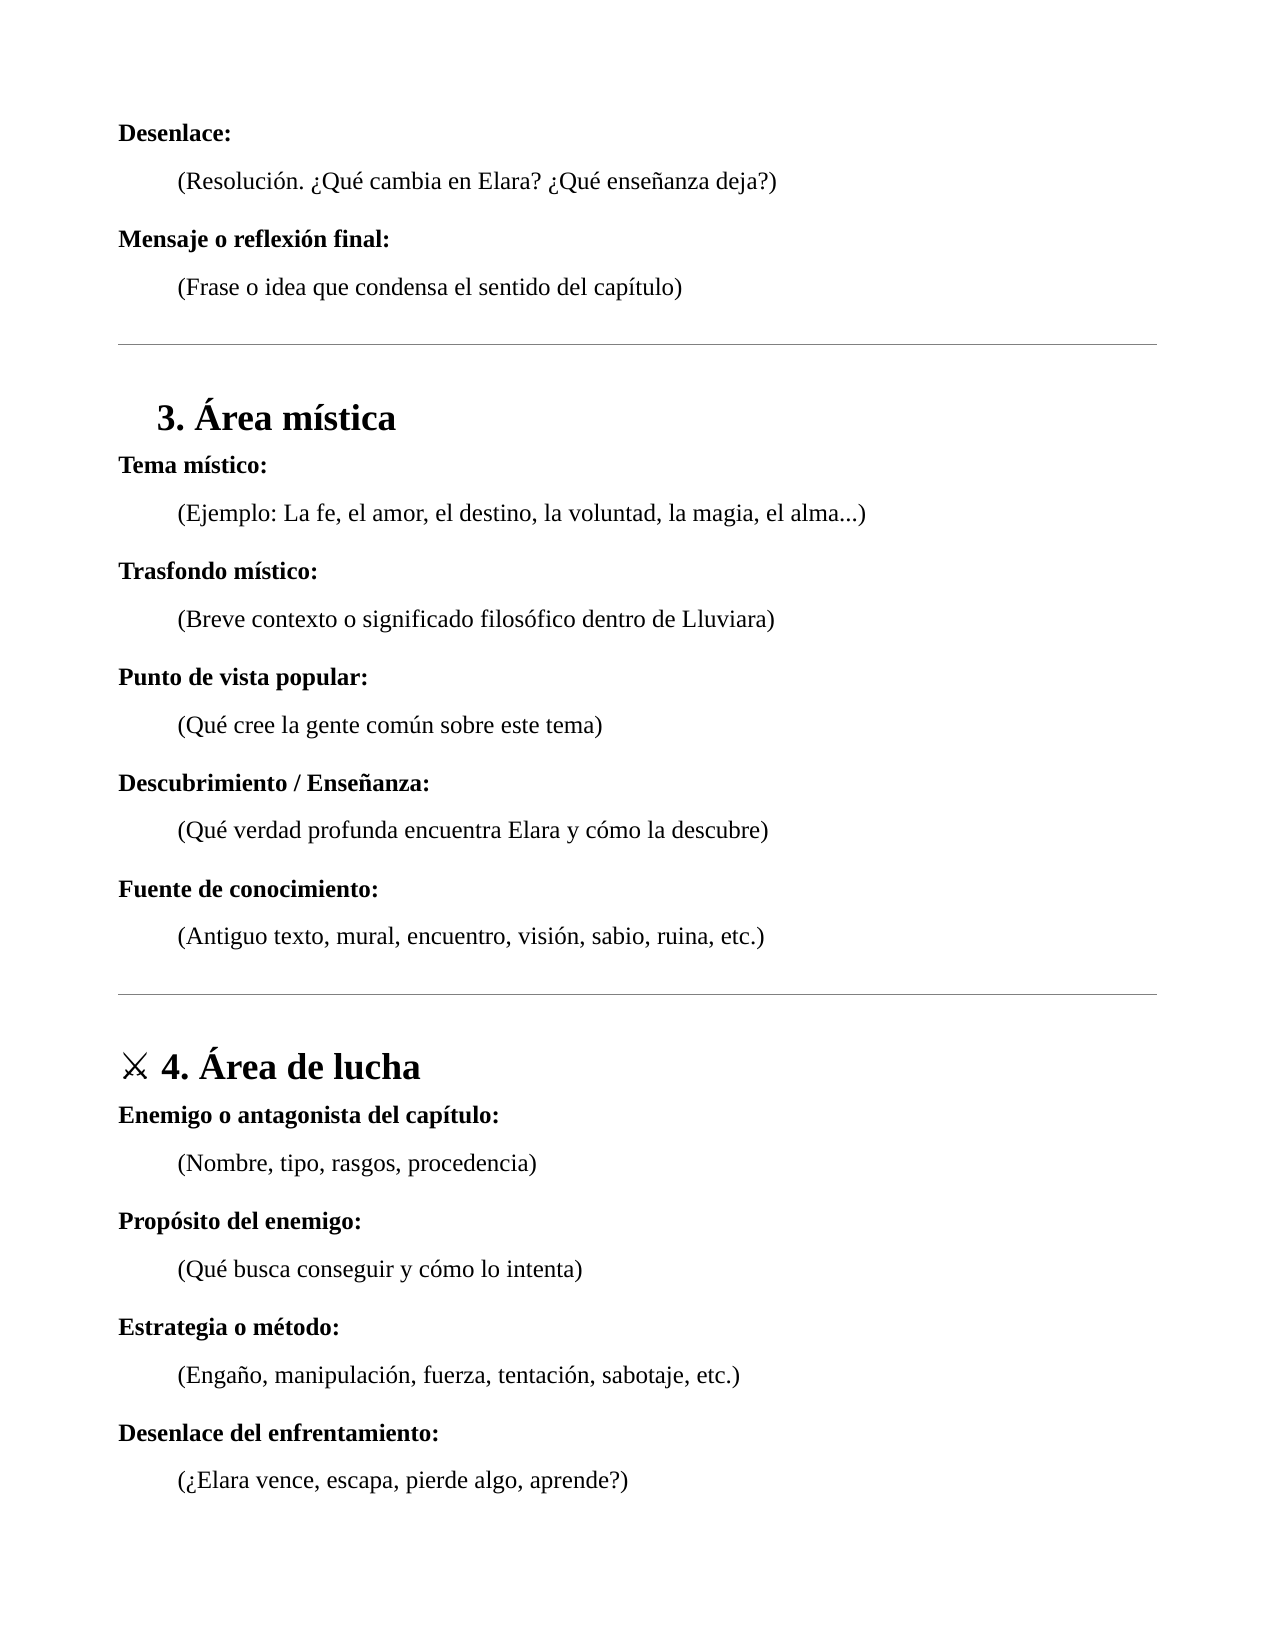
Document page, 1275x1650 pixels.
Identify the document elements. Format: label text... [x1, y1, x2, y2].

text Tema místico: [118, 451, 1157, 479]
text (Qué cree la gente común sobre este tema) [177, 710, 1098, 738]
subtitle ⚔️ 4. Área de lucha [118, 1045, 1157, 1088]
text Desenlace del enfrentamiento: [118, 1418, 1157, 1447]
text (Qué busca conseguir y cómo lo intenta) [177, 1254, 1098, 1283]
text Trasfondo místico: [118, 556, 1157, 585]
text (Breve contexto o significado filosófico dentro de Lluviara) [177, 604, 1098, 633]
text (Ejemplo: La fe, el amor, el destino, la voluntad, la magia, el alma...) [177, 498, 1098, 527]
text Desenlace: [118, 118, 1157, 147]
text (Frase o idea que condensa el sentido del capítulo) [177, 272, 1098, 300]
text Estrategia o método: [118, 1312, 1157, 1341]
text (Antiguo texto, mural, encuentro, visión, sabio, ruina, etc.) [177, 921, 1098, 950]
text (Engaño, manipulación, fuerza, tentación, sabotaje, etc.) [177, 1360, 1098, 1388]
text (Nombre, tipo, rasgos, procedencia) [177, 1148, 1098, 1177]
text Propósito del enemigo: [118, 1206, 1157, 1235]
text Mensaje o reflexión final: [118, 224, 1157, 253]
text Descubrimiento / Enseñanza: [118, 768, 1157, 797]
text (Resolución. ¿Qué cambia en Elara? ¿Qué enseñanza deja?) [177, 166, 1098, 194]
text Punto de vista popular: [118, 662, 1157, 691]
text (Qué verdad profunda encuentra Elara y cómo la descubre) [177, 816, 1098, 844]
subtitle 🔮 3. Área mística [118, 395, 1157, 438]
text Enemigo o antagonista del capítulo: [118, 1100, 1157, 1129]
text (¿Elara vence, escapa, pierde algo, aprende?) [177, 1466, 1098, 1494]
text Fuente de conocimiento: [118, 874, 1157, 903]
